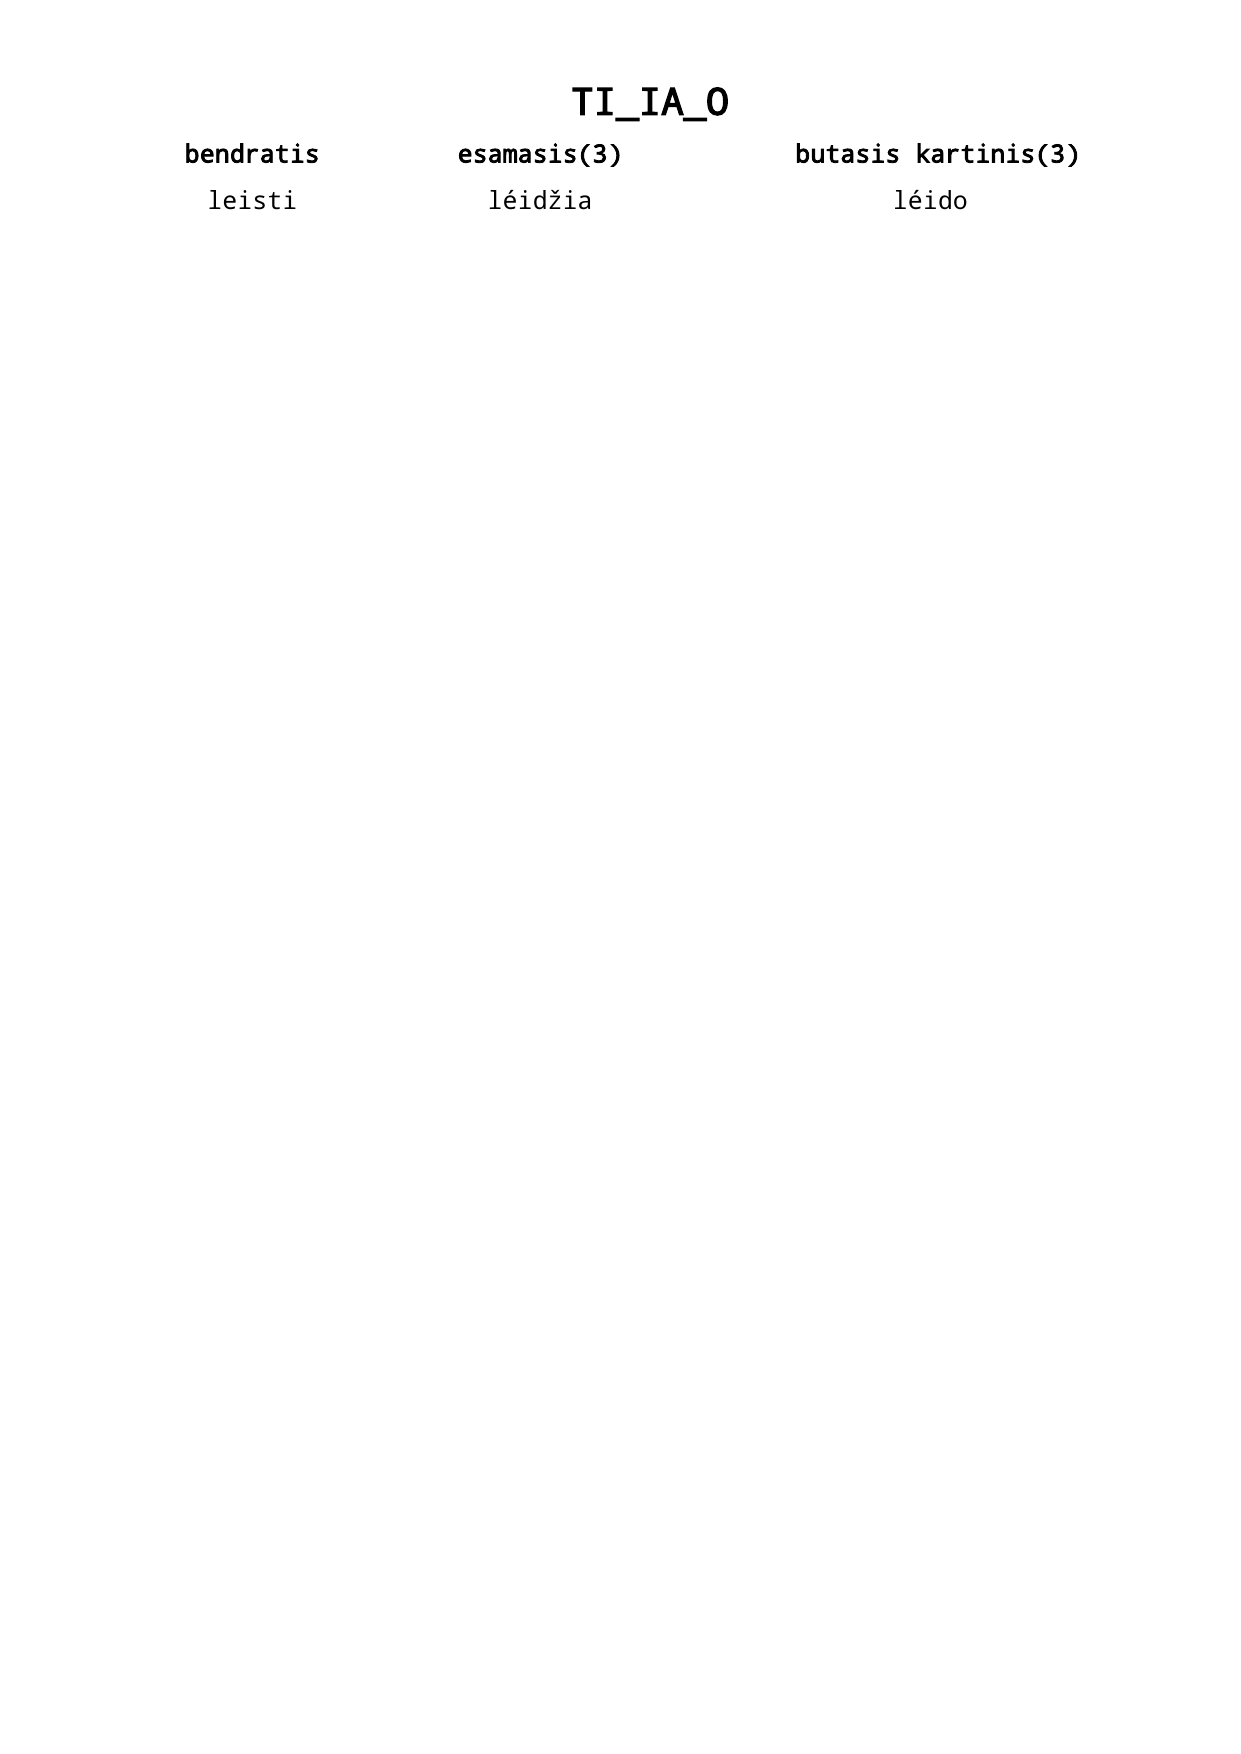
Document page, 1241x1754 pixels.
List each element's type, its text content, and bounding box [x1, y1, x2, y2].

table_header bendratis [118, 136, 386, 183]
table_cell léidžia [386, 183, 694, 230]
table_cell leisti [118, 183, 386, 230]
table_header esamasis(3) [386, 136, 694, 183]
table_cell léido [694, 183, 1181, 230]
subtitle TI_IA_O [118, 80, 1181, 124]
table_header butasis kartinis(3) [694, 136, 1181, 183]
